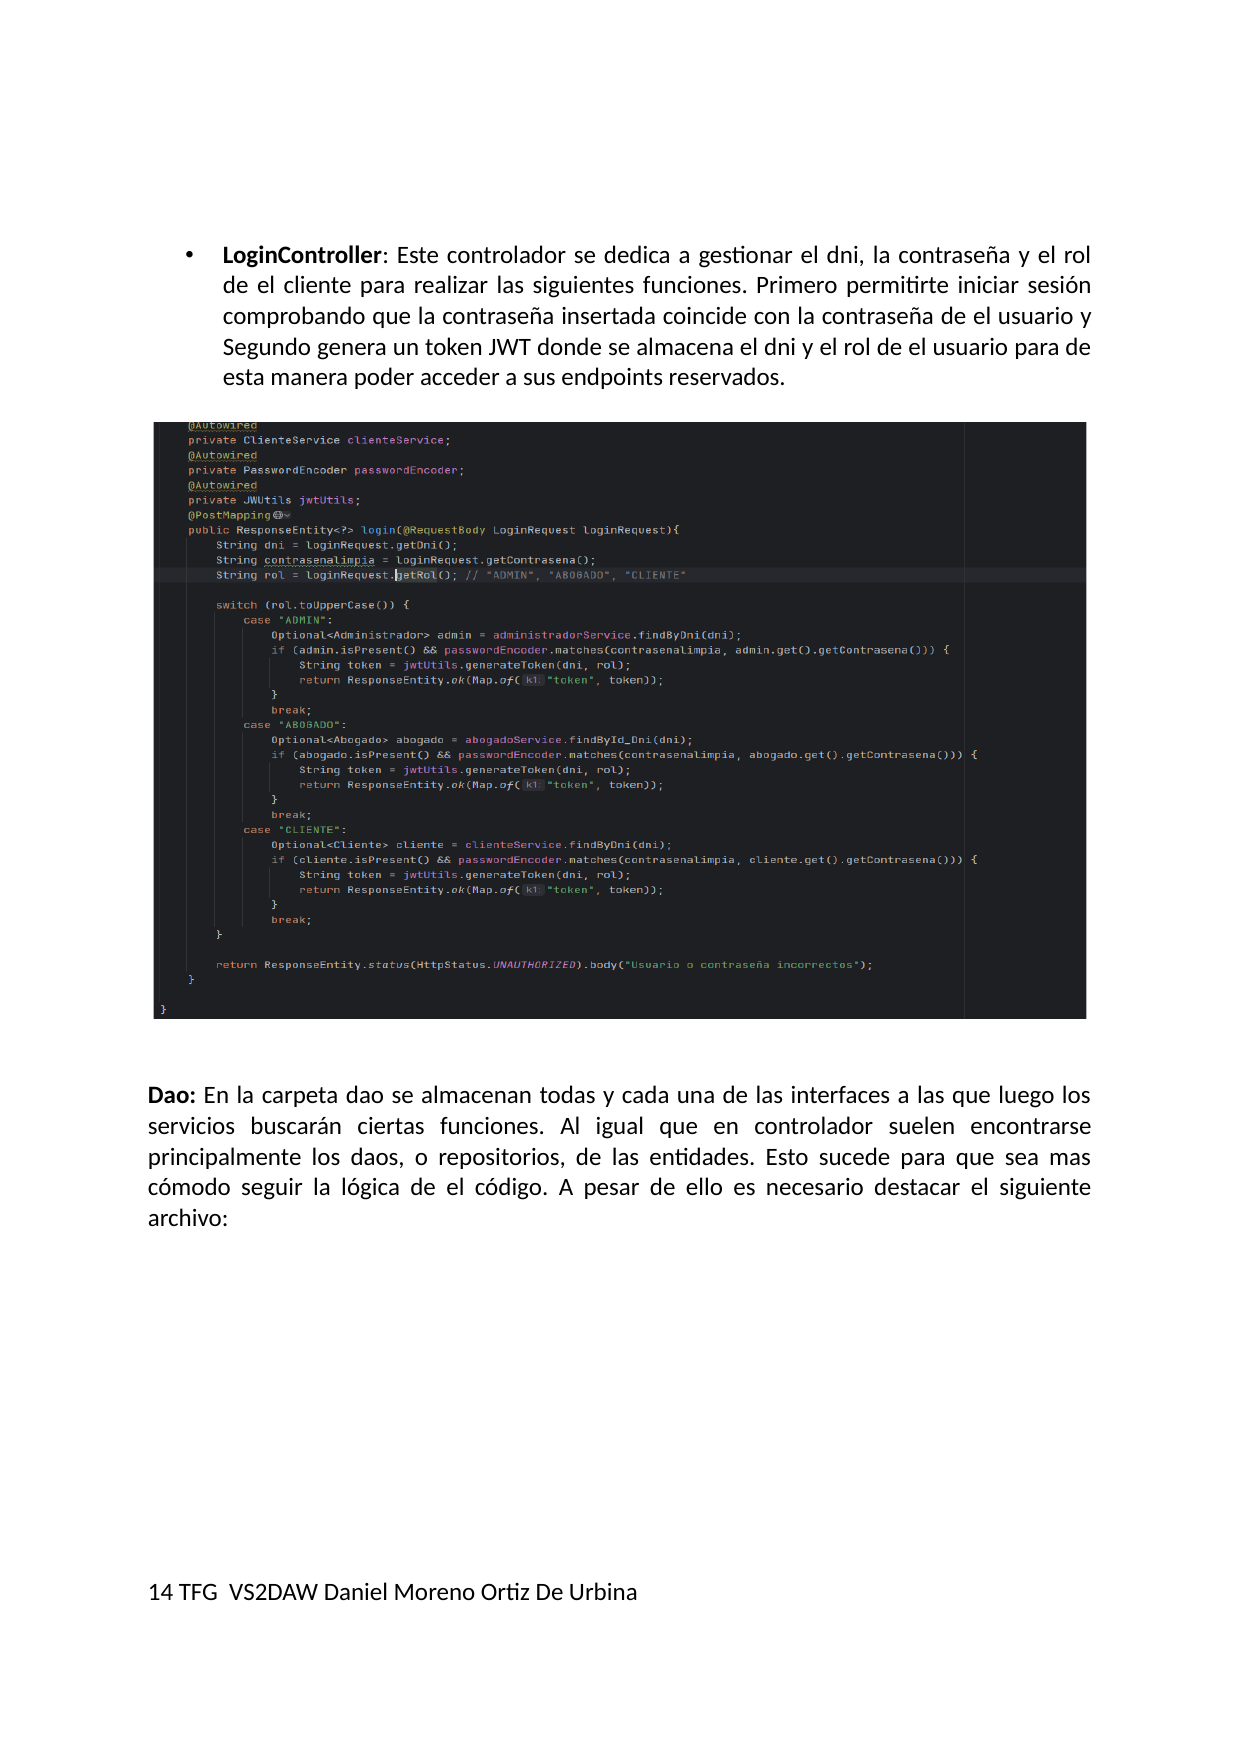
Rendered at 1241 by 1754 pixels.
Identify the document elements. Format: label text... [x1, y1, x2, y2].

list LoginController: Este controlador se dedica a gestionar el dni, la contraseña y el rol de el cliente para realizar las siguientes funciones. Primero permitirte iniciar sesión comprobando que la contraseña insertada coincide con la contraseña de el usuario y Segundo genera un token JWT donde se almacena el dni y el rol de el usuario para de esta manera poder acceder a sus endpoints reservados. [185, 239, 1093, 392]
text Dao: En la carpeta dao se almacenan todas y cada una de las interfaces a las que luego los servicios buscarán ciertas funciones. Al igual que en controlador suelen encontrarse principalmente los daos, o repositorios, de las entidades. Esto sucede para que sea mas cómodo seguir la lógica de el código. A pesar de ello es necesario destacar el siguiente archivo: [148, 1079, 1093, 1232]
picture [153, 422, 1087, 1019]
